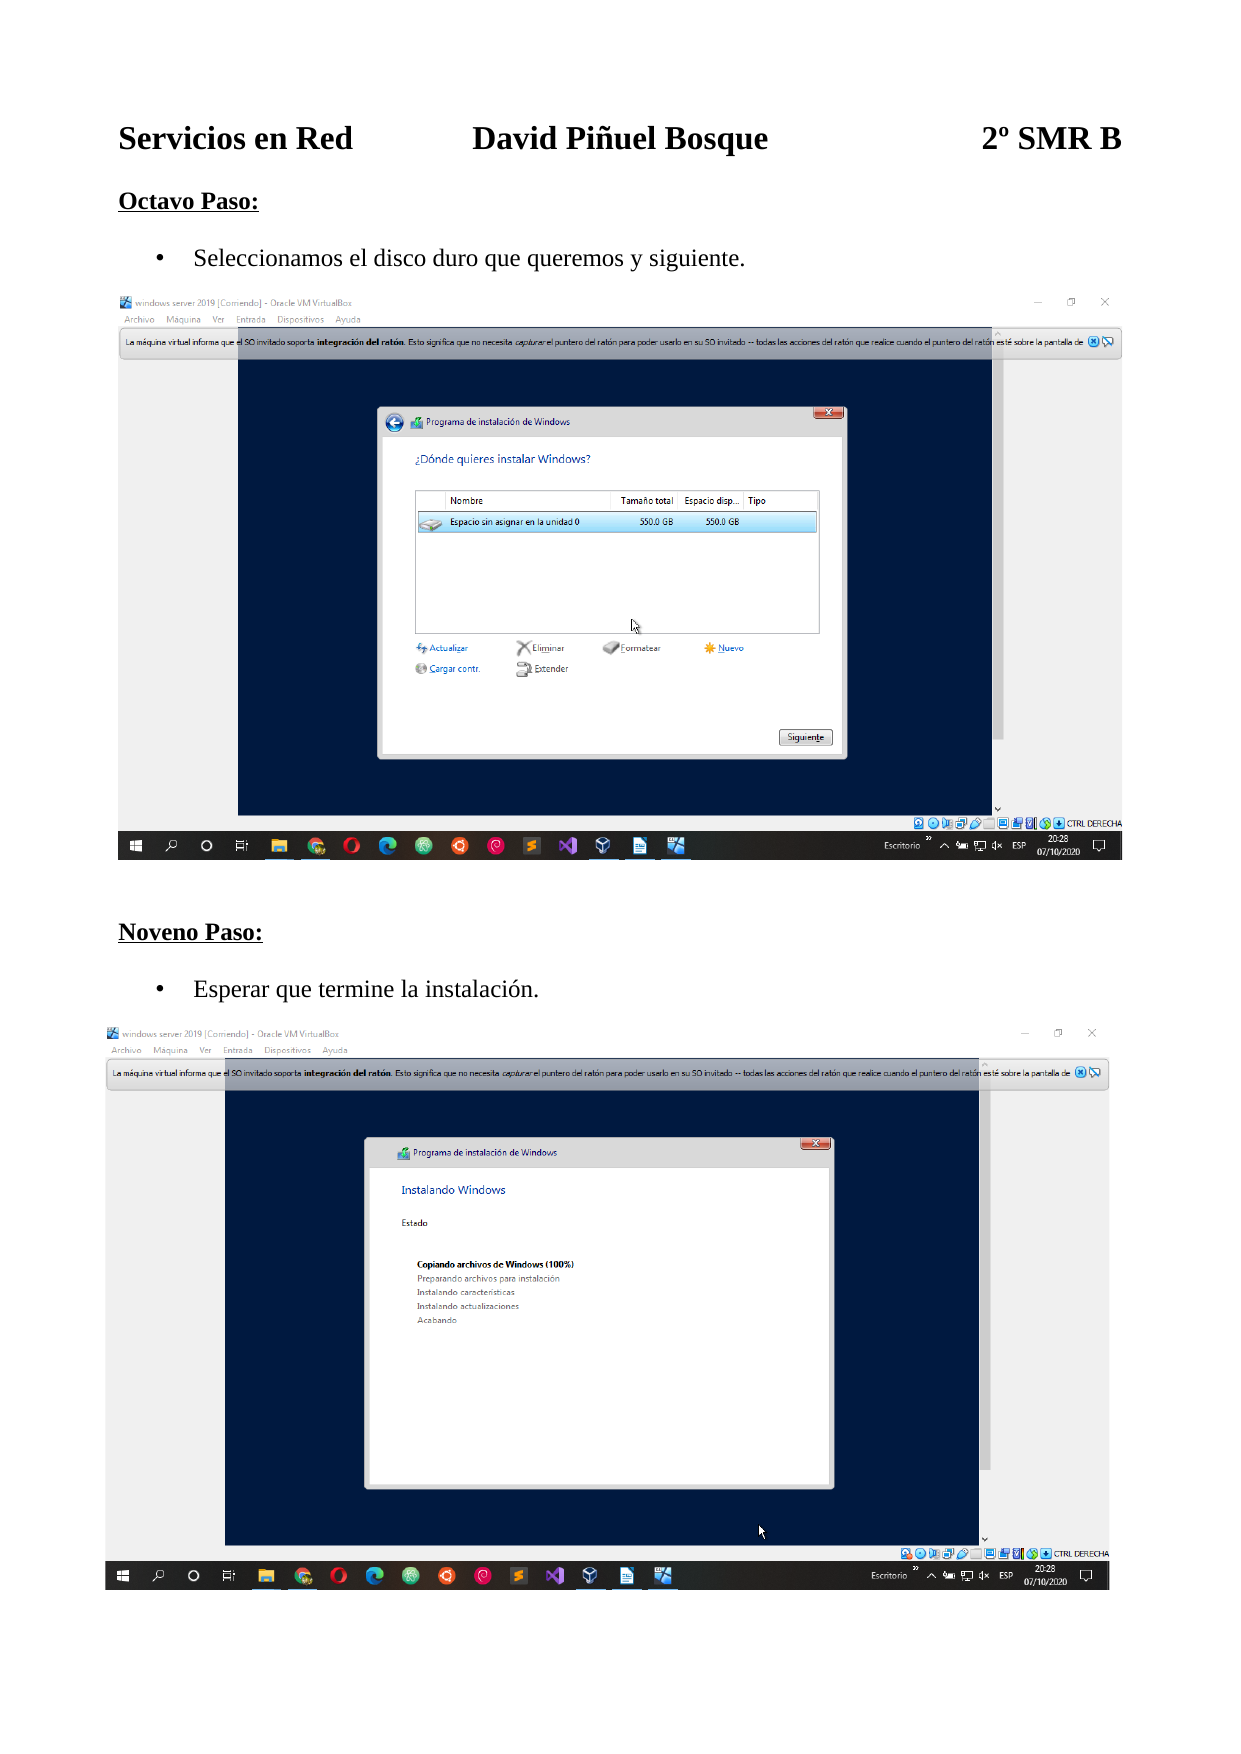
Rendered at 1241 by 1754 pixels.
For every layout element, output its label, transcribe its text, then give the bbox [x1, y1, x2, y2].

text Noveno Paso: [118, 917, 1122, 945]
text Octavo Paso: [118, 186, 1122, 215]
picture [118, 294, 1123, 860]
list Esperar que termine la instalación. [156, 974, 1122, 1003]
picture [105, 1025, 1110, 1590]
list Seleccionamos el disco duro que queremos y siguiente. [156, 243, 1122, 272]
